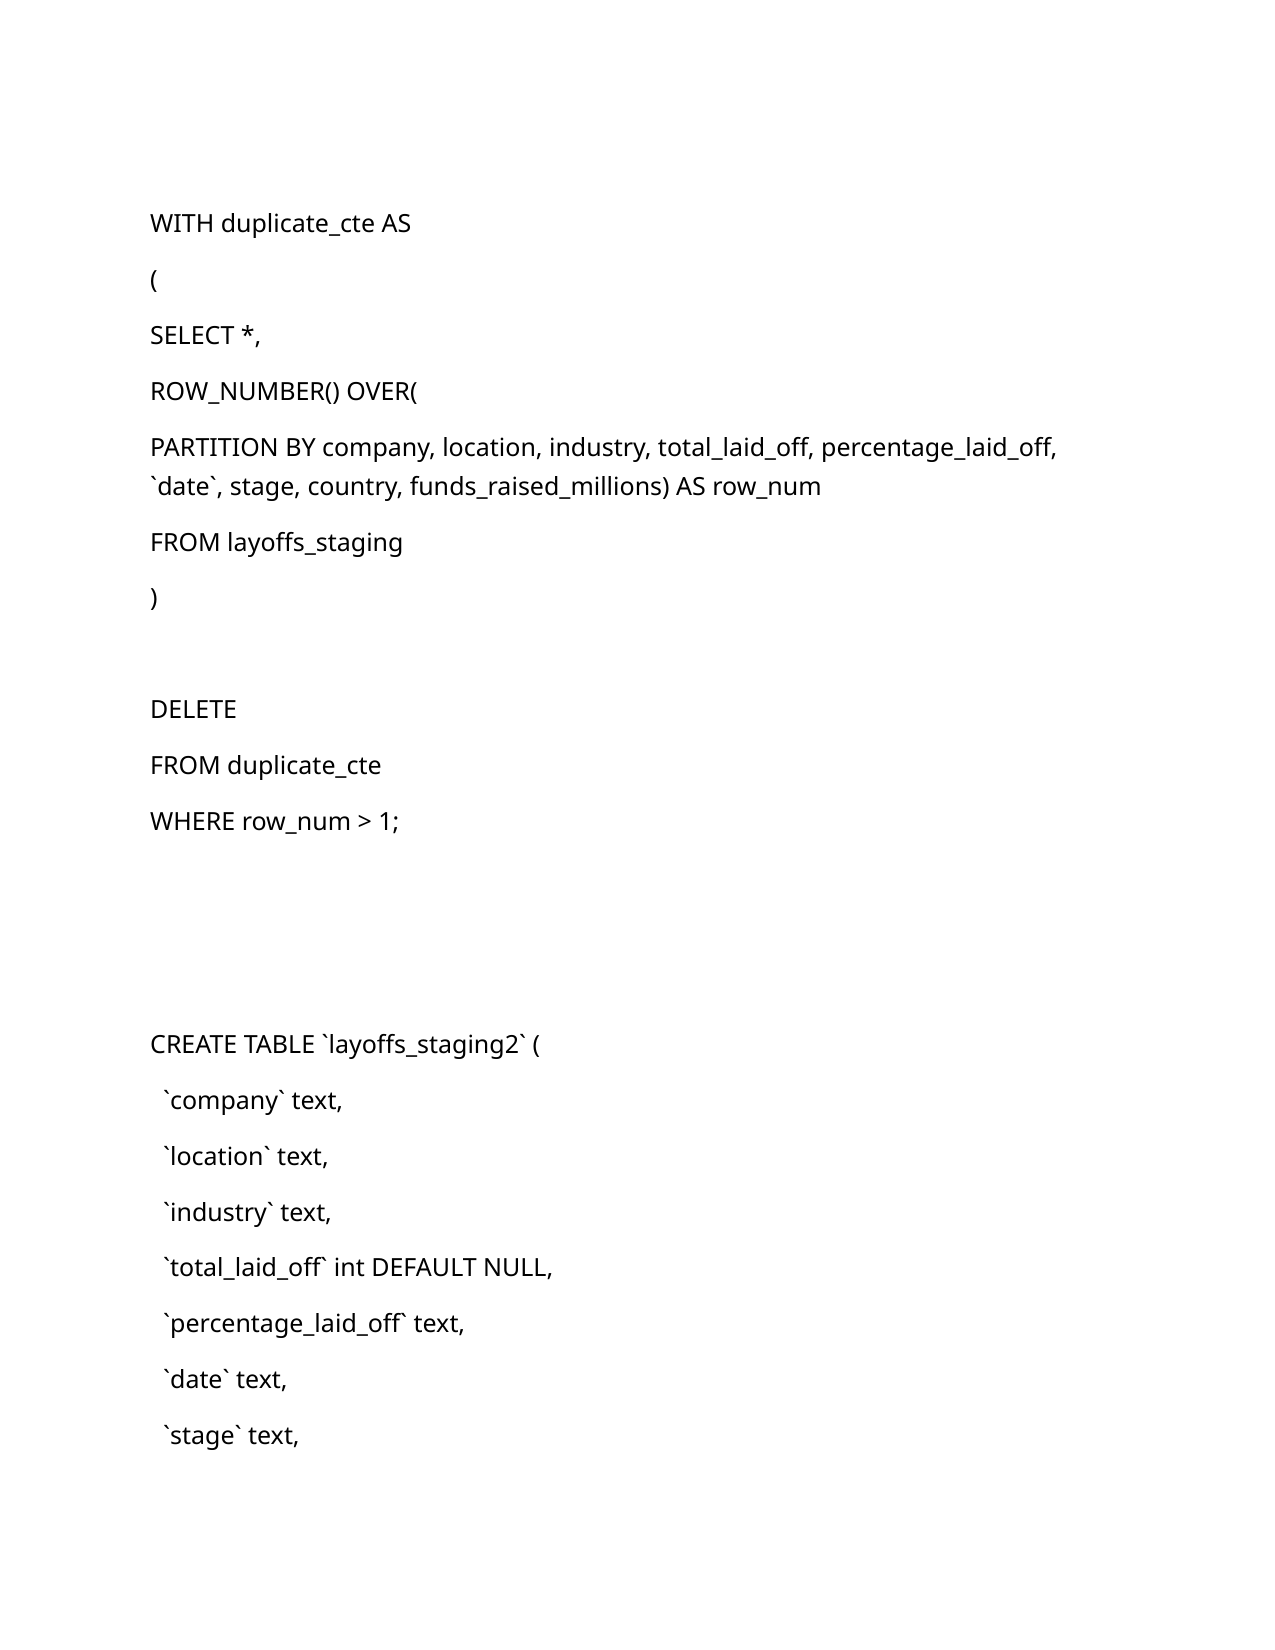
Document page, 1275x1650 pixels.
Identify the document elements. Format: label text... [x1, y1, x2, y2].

text ( [150, 262, 1125, 296]
text ROW_NUMBER() OVER( [150, 373, 1125, 407]
text `total_laid_off` int DEFAULT NULL, [150, 1250, 1125, 1284]
text `industry` text, [150, 1194, 1125, 1228]
text FROM duplicate_cte [150, 747, 1125, 782]
text `percentage_laid_off` text, [150, 1306, 1125, 1340]
text WHERE row_num > 1; [150, 803, 1125, 837]
text FROM layoffs_staging [150, 524, 1125, 558]
text SELECT *, [150, 317, 1125, 352]
text ) [150, 580, 1125, 614]
text `stage` text, [150, 1417, 1125, 1452]
text CREATE TABLE `layoffs_staging2` ( [150, 1027, 1125, 1061]
text DELETE [150, 692, 1125, 726]
text `company` text, [150, 1082, 1125, 1117]
text `location` text, [150, 1138, 1125, 1172]
text `date` text, [150, 1362, 1125, 1396]
text PARTITION BY company, location, industry, total_laid_off, percentage_laid_off, `date`, stage, country, funds_raised_millions) AS row_num [150, 429, 1125, 502]
text WITH duplicate_cte AS [150, 206, 1125, 240]
